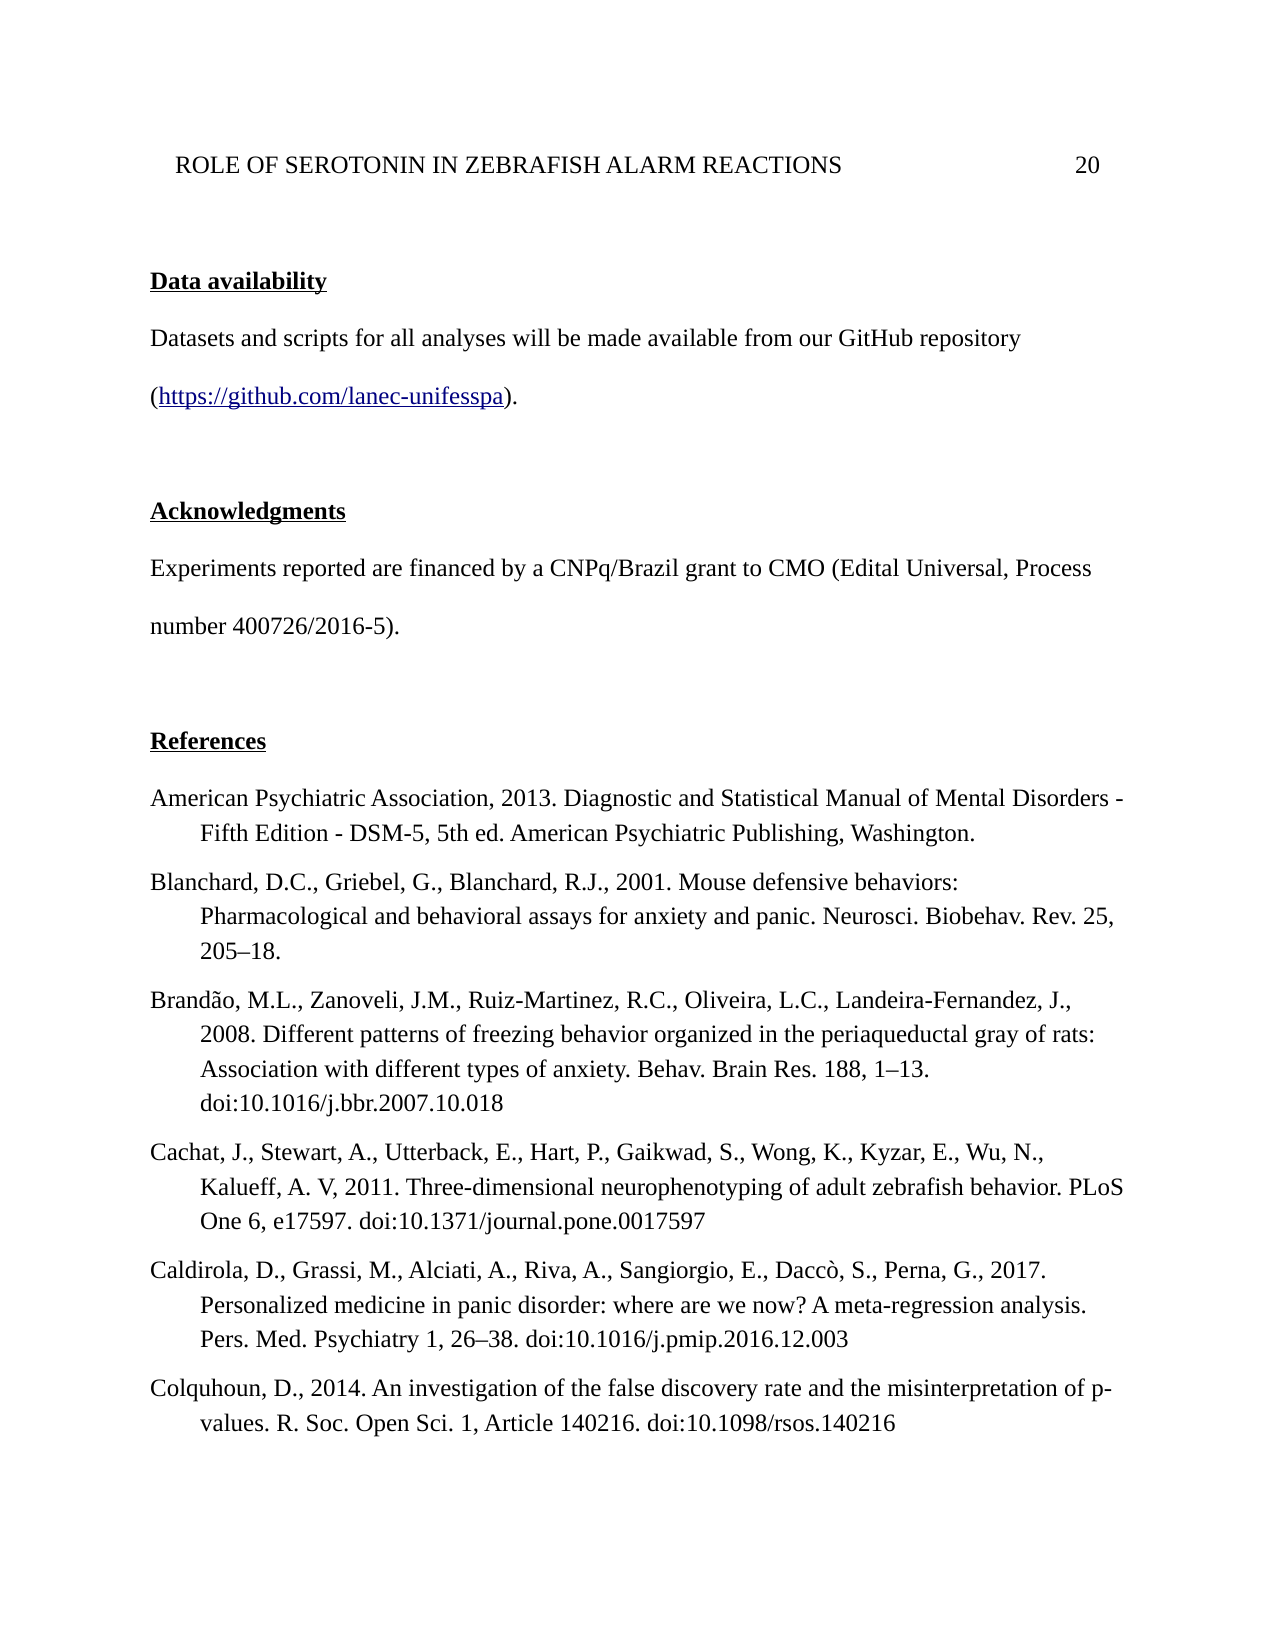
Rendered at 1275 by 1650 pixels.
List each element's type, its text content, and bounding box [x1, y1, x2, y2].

text American Psychiatric Association, 2013. Diagnostic and Statistical Manual of Mental Disorders - Fifth Edition - DSM-5, 5th ed. American Psychiatric Publishing, Washington. [150, 783, 1125, 846]
text Cachat, J., Stewart, A., Utterback, E., Hart, P., Gaikwad, S., Wong, K., Kyzar, E., Wu, N., Kalueff, A. V, 2011. Three-dimensional neurophenotyping of adult zebrafish behavior. PLoS One 6, e17597. doi:10.1371/journal.pone.0017597 [150, 1137, 1125, 1235]
text Experiments reported are financed by a CNPq/Brazil grant to CMO (Edital Universal, Process number 400726/2016-5). [150, 553, 1125, 639]
text Blanchard, D.C., Griebel, G., Blanchard, R.J., 2001. Mouse defensive behaviors: Pharmacological and behavioral assays for anxiety and panic. Neurosci. Biobehav. Rev. 25, 205–18. [150, 867, 1125, 964]
text References [150, 726, 1125, 754]
text Brandão, M.L., Zanoveli, J.M., Ruiz-Martinez, R.C., Oliveira, L.C., Landeira-Fernandez, J., 2008. Different patterns of freezing behavior organized in the periaqueductal gray of rats: Association with different types of anxiety. Behav. Brain Res. 188, 1–13. doi:10.1016/j.bbr.2007.10.018 [150, 985, 1125, 1117]
text Datasets and scripts for all analyses will be made available from our GitHub repository (https://github.com/lanec-unifesspa). [150, 323, 1125, 409]
text Colquhoun, D., 2014. An investigation of the false discovery rate and the misinterpretation of p-values. R. Soc. Open Sci. 1, Article 140216. doi:10.1098/rsos.140216 [150, 1373, 1125, 1437]
text Acknowledgments [150, 496, 1125, 524]
text Caldirola, D., Grassi, M., Alciati, A., Riva, A., Sangiorgio, E., Daccò, S., Perna, G., 2017. Personalized medicine in panic disorder: where are we now? A meta-regression analysis. Pers. Med. Psychiatry 1, 26–38. doi:10.1016/j.pmip.2016.12.003 [150, 1255, 1125, 1353]
text Data availability [150, 266, 1125, 294]
